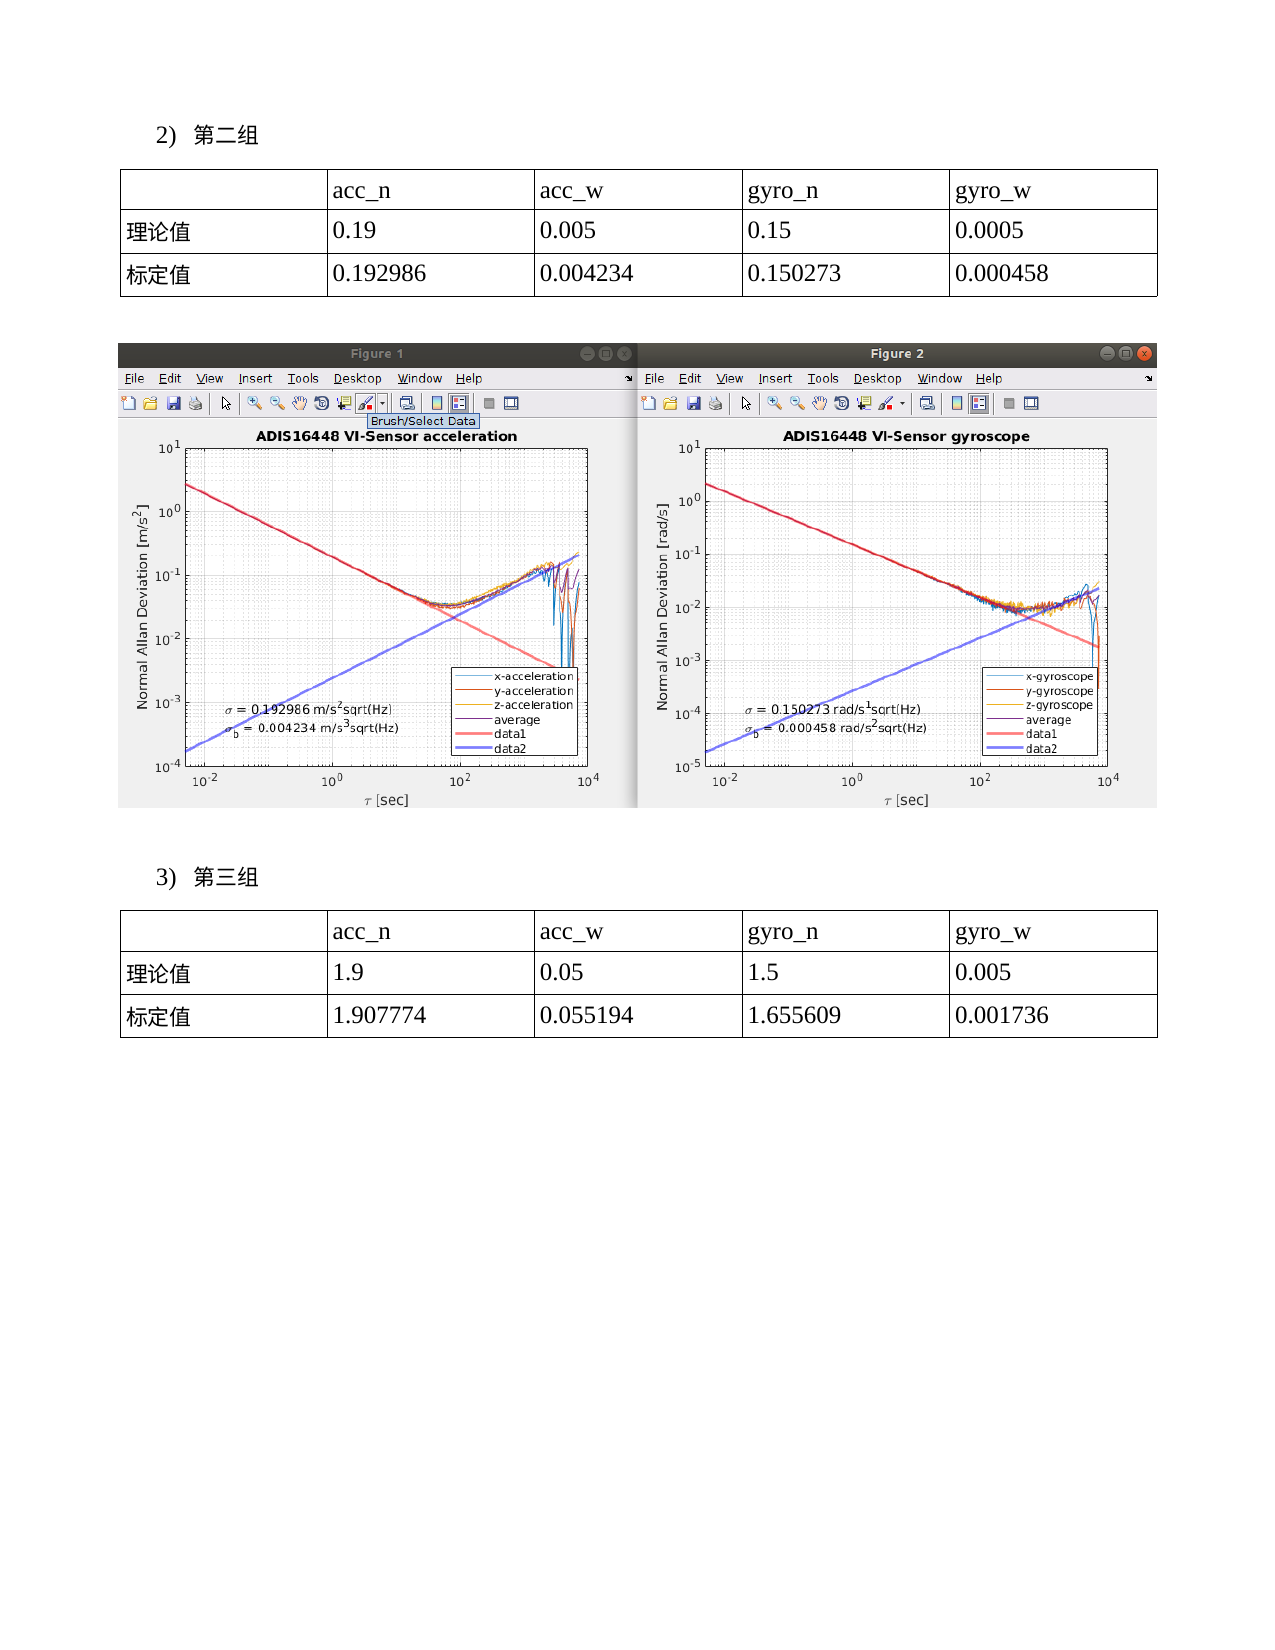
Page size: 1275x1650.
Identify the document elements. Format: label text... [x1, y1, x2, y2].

table_cell 0.15 [743, 210, 949, 253]
table_cell 0.001736 [950, 995, 1157, 1037]
table_cell 标定值 [121, 995, 327, 1037]
table_cell 0.192986 [328, 254, 534, 296]
table_header gyro_w [950, 170, 1157, 209]
table_cell 1.907774 [328, 995, 534, 1037]
table_cell 0.150273 [743, 254, 949, 296]
table_header acc_w [535, 911, 742, 951]
table_header gyro_n [743, 911, 949, 951]
table_cell 1.9 [328, 952, 534, 994]
table_cell 0.05 [535, 952, 742, 994]
table_header acc_w [535, 170, 742, 209]
table_cell 0.0005 [950, 210, 1157, 253]
table_cell 1.655609 [743, 995, 949, 1037]
list 第三组 [156, 859, 1157, 891]
table_header [121, 170, 327, 209]
table_cell 理论值 [121, 952, 327, 994]
picture [118, 343, 1157, 808]
table_cell 标定值 [121, 254, 327, 296]
table_cell 0.000458 [950, 254, 1157, 296]
table_cell 0.19 [328, 210, 534, 253]
table_header acc_n [328, 911, 534, 951]
table_cell 理论值 [121, 210, 327, 253]
table_cell 0.055194 [535, 995, 742, 1037]
table_cell 0.005 [950, 952, 1157, 994]
table_header gyro_n [743, 170, 949, 209]
table_header acc_n [328, 170, 534, 209]
list 第二组 [156, 118, 1157, 150]
table_header gyro_w [950, 911, 1157, 951]
table_cell 0.005 [535, 210, 742, 253]
table_header [121, 911, 327, 951]
table_cell 0.004234 [535, 254, 742, 296]
table_cell 1.5 [743, 952, 949, 994]
